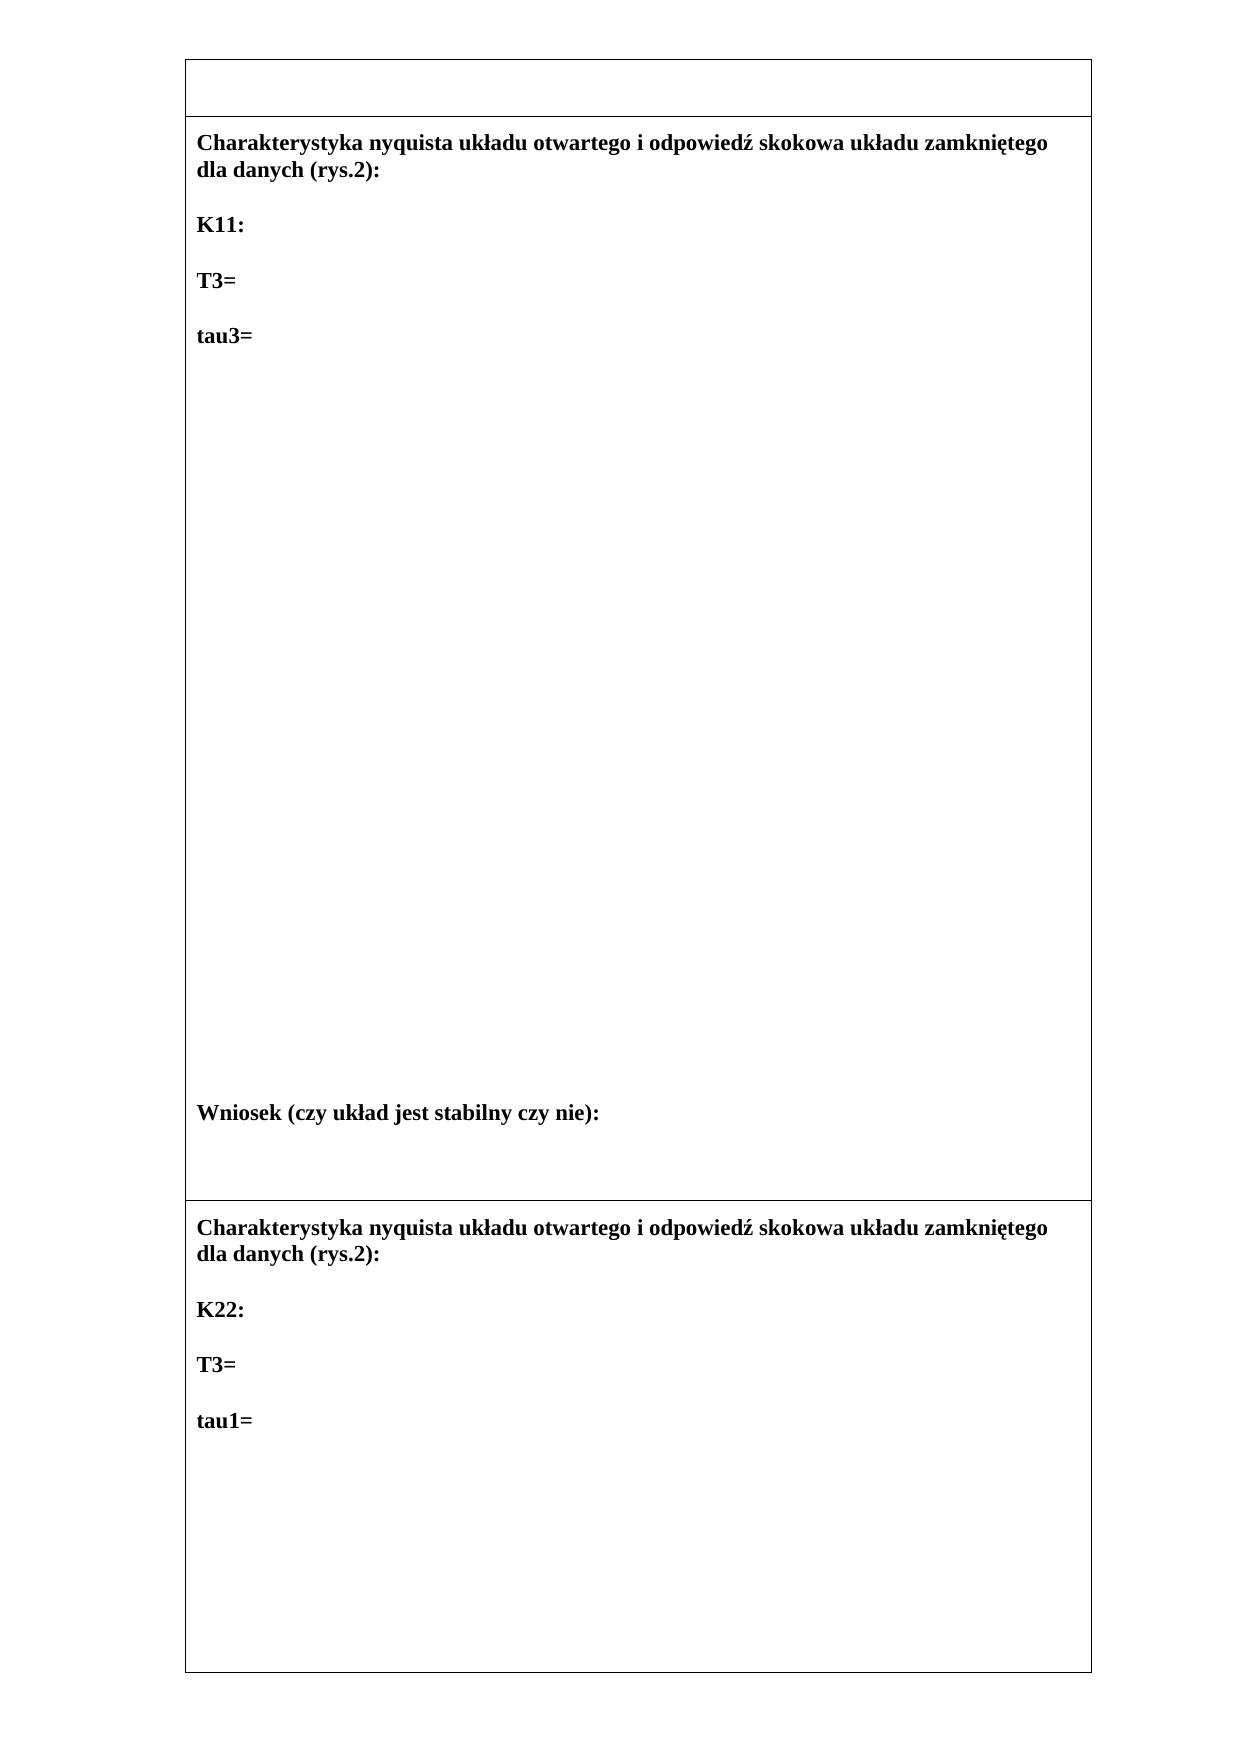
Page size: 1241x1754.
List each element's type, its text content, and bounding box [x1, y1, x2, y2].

table_cell [186, 60, 1091, 116]
table_cell Charakterystyka nyquista układu otwartego i odpowiedź skokowa układu zamkniętego dla danych (rys.2): K22: T3= tau1= [186, 1201, 1091, 1672]
table_cell Charakterystyka nyquista układu otwartego i odpowiedź skokowa układu zamkniętego dla danych (rys.2): K11: T3= tau3= Wniosek (czy układ jest stabilny czy nie): [186, 117, 1091, 1200]
